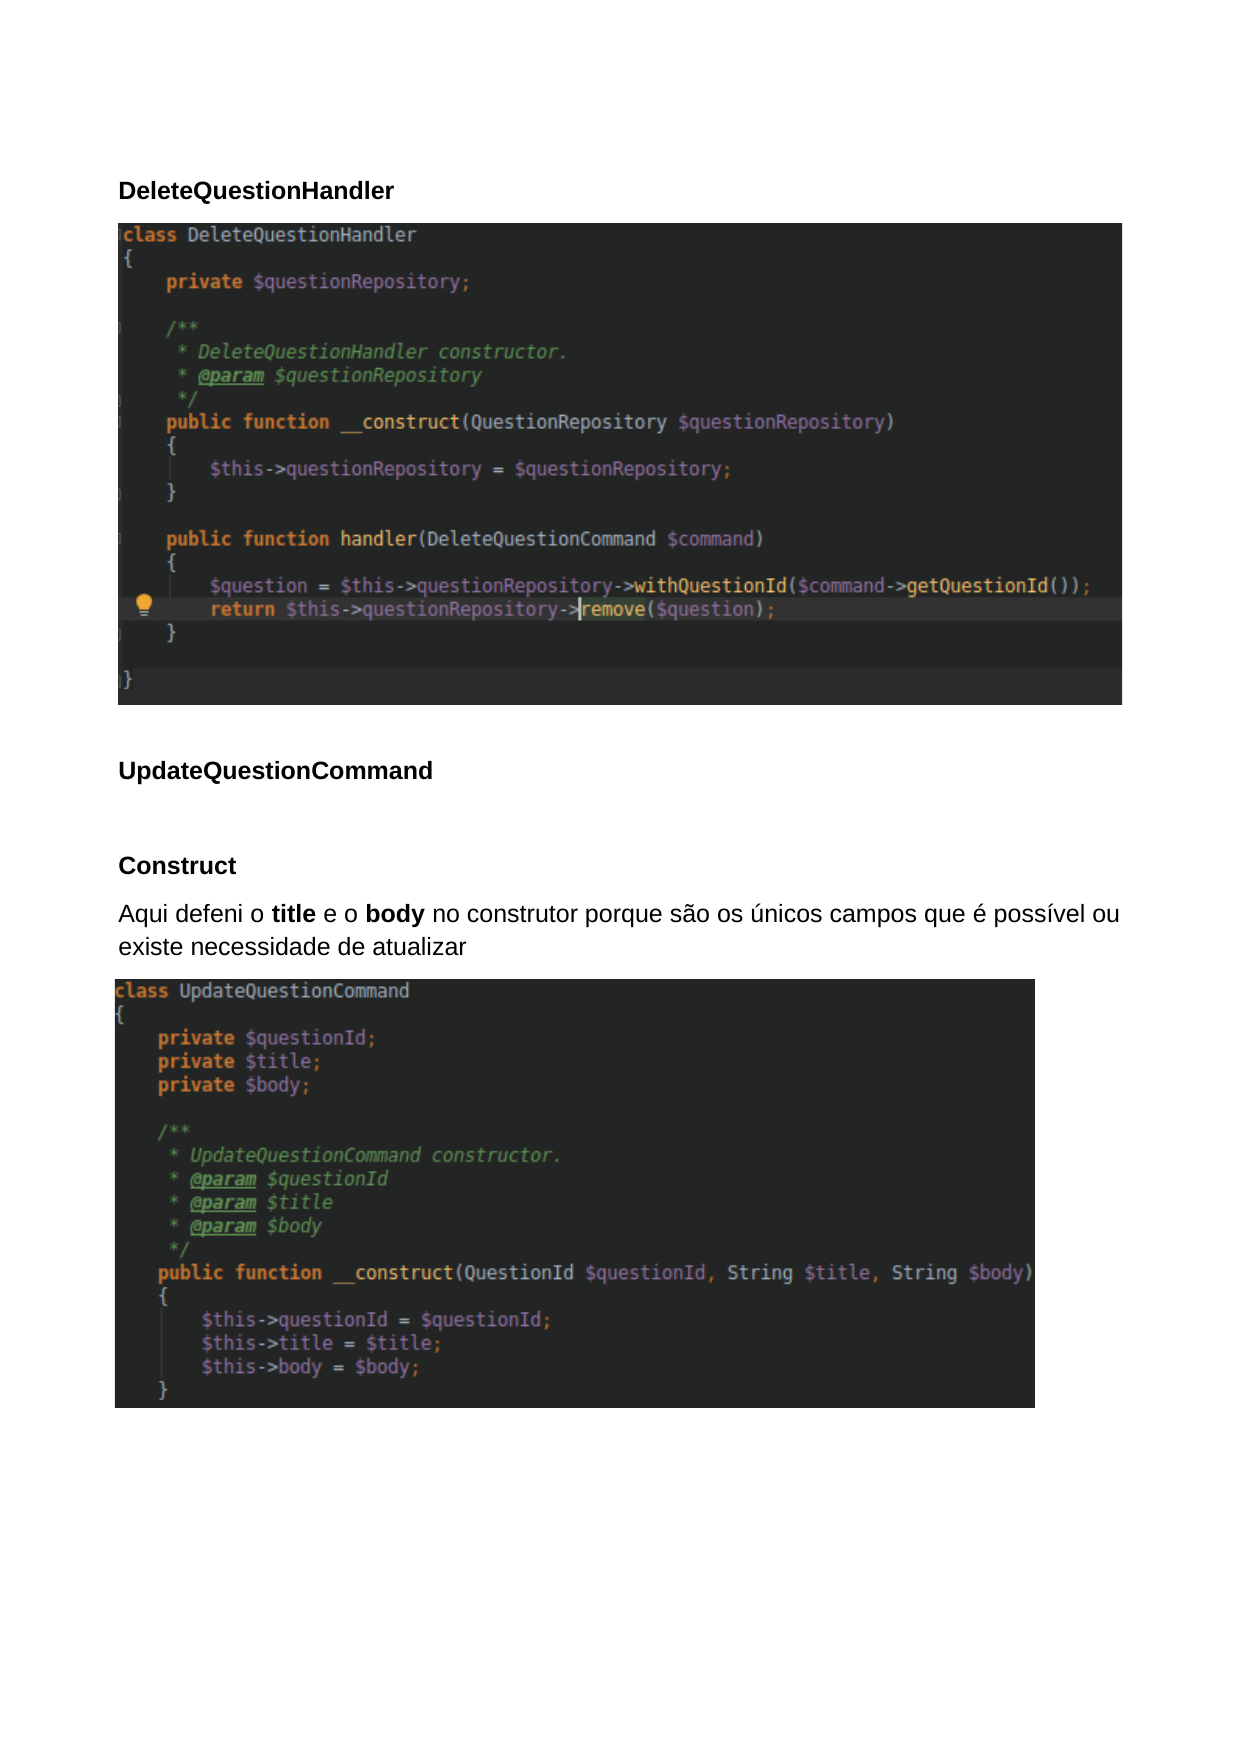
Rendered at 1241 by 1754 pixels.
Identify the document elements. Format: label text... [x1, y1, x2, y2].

picture [114, 979, 1035, 1408]
text DeleteQuestionHandler [118, 176, 1122, 205]
text Aqui defeni o title e o body no construtor porque são os únicos campos que é possível ou existe necessidade de atualizar [118, 899, 1122, 961]
text UpdateQuestionCommand [118, 756, 1122, 785]
picture [118, 223, 1123, 705]
text Construct [118, 851, 1122, 880]
